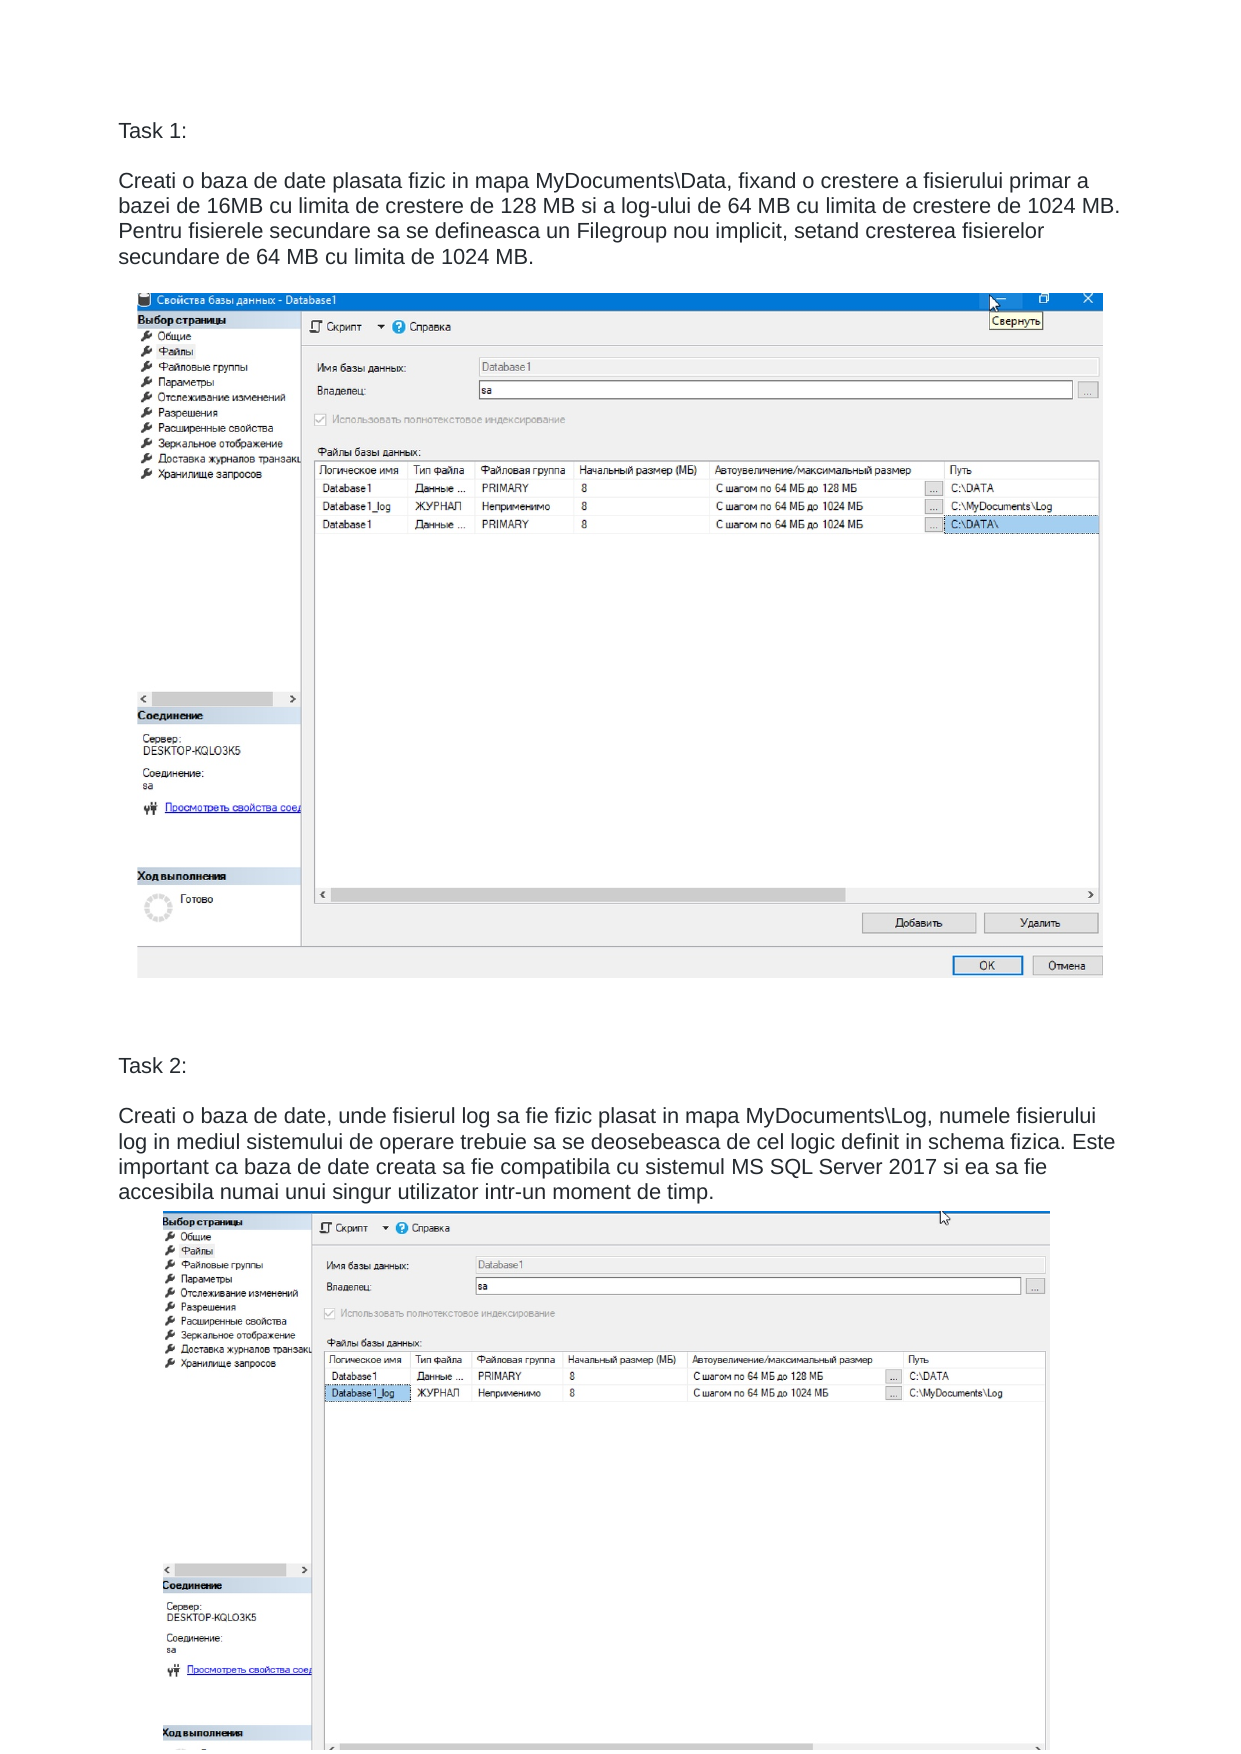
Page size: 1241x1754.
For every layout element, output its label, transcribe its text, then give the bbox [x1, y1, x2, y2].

picture [137, 293, 1103, 978]
text Task 1: [118, 118, 1122, 143]
text Creati o baza de date plasata fizic in mapa MyDocuments\Data, fixand o crestere a fisierului primar a bazei de 16MB cu limita de crestere de 128 MB si a log-ului de 64 MB cu limita de crestere de 1024 MB. Pentru fisierele secundare sa se defineasca un Filegroup nou implicit, setand cresterea fisierelor secundare de 64 MB cu limita de 1024 MB. [118, 168, 1122, 269]
text Task 2: [118, 1053, 1122, 1078]
picture [163, 1211, 1050, 1750]
text Creati o baza de date, unde fisierul log sa fie fizic plasat in mapa MyDocuments\Log, numele fisierului log in mediul sistemului de operare trebuie sa se deosebeasca de cel logic definit in schema fizica. Este important ca baza de date creata sa fie compatibila cu sistemul MS SQL Server 2017 si ea sa fie accesibila numai unui singur utilizator intr-un moment de timp. [118, 1103, 1122, 1204]
